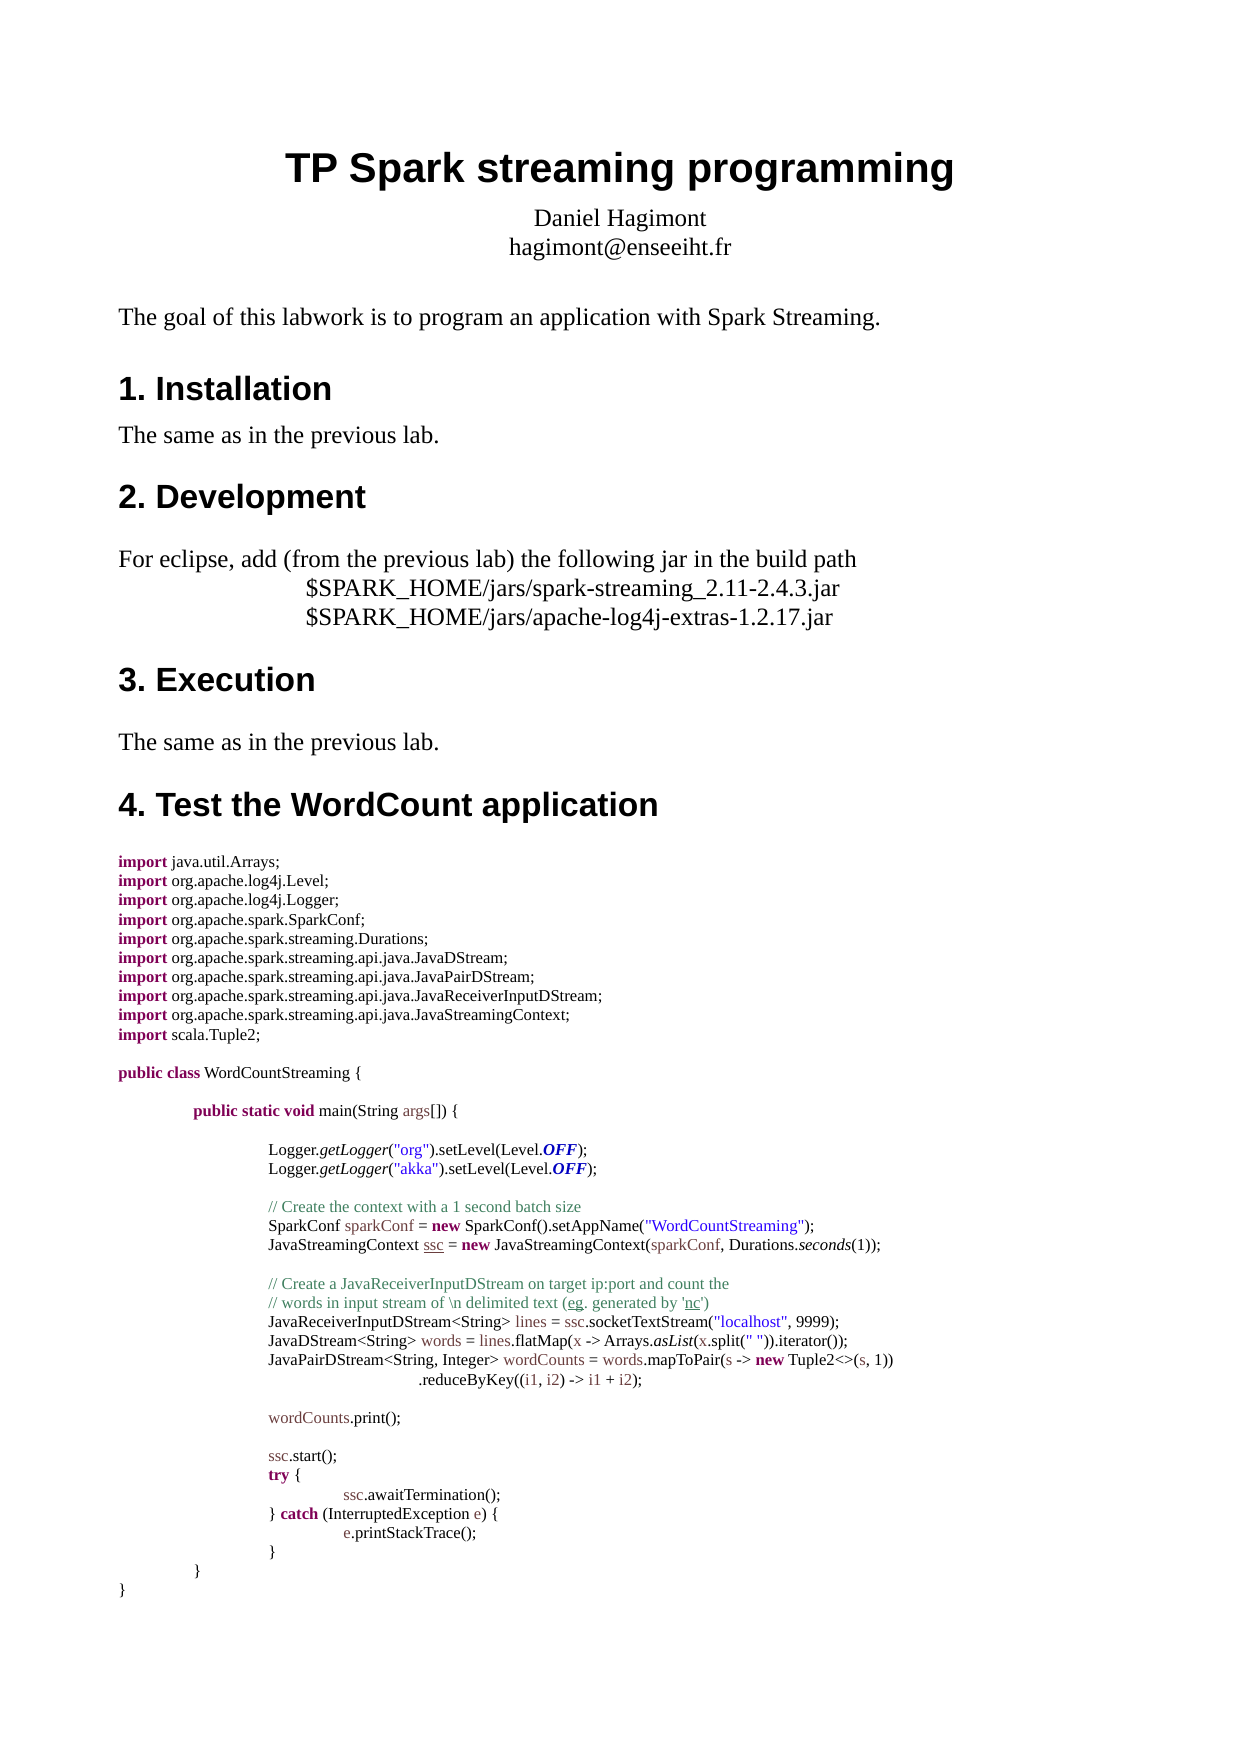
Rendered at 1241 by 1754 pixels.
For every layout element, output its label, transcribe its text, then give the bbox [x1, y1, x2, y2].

text $SPARK_HOME/jars/spark-streaming_2.11-2.4.3.jar [118, 573, 1122, 602]
text import org.apache.spark.streaming.Durations; [118, 928, 1122, 948]
text JavaPairDStream<String, Integer> wordCounts = words.mapToPair(s -> new Tuple2<>(s, 1)) [118, 1350, 1122, 1369]
text } [118, 1542, 1122, 1561]
text e.printStackTrace(); [118, 1523, 1122, 1542]
text import org.apache.spark.streaming.api.java.JavaReceiverInputDStream; [118, 986, 1122, 1005]
subtitle TP Spark streaming programming [118, 143, 1122, 191]
text SparkConf sparkConf = new SparkConf().setAppName("WordCountStreaming"); [118, 1216, 1122, 1235]
text Logger.getLogger("akka").setLevel(Level.OFF); [118, 1158, 1122, 1178]
text JavaReceiverInputDStream<String> lines = ssc.socketTextStream("localhost", 9999); [118, 1312, 1122, 1331]
text .reduceByKey((i1, i2) -> i1 + i2); [118, 1369, 1122, 1388]
subtitle 2. Development [118, 477, 1122, 516]
text try { [118, 1465, 1122, 1484]
text Logger.getLogger("org").setLevel(Level.OFF); [118, 1139, 1122, 1158]
text public class WordCountStreaming { [118, 1063, 1122, 1082]
text The same as in the previous lab. [118, 420, 1122, 448]
text // Create a JavaReceiverInputDStream on target ip:port and count the [118, 1273, 1122, 1293]
text The same as in the previous lab. [118, 698, 1122, 756]
text The goal of this labwork is to program an application with Spark Streaming. [118, 302, 1122, 331]
text hagimont@enseeiht.fr [118, 232, 1122, 261]
text // words in input stream of \n delimited text (eg. generated by 'nc') [118, 1293, 1122, 1312]
text JavaStreamingContext ssc = new JavaStreamingContext(sparkConf, Durations.seconds(1)); [118, 1235, 1122, 1254]
text } catch (InterruptedException e) { [118, 1503, 1122, 1523]
text ssc.awaitTermination(); [118, 1484, 1122, 1503]
text // Create the context with a 1 second batch size [118, 1197, 1122, 1216]
text import org.apache.spark.streaming.api.java.JavaPairDStream; [118, 967, 1122, 986]
text import org.apache.log4j.Logger; [118, 890, 1122, 909]
text import org.apache.spark.streaming.api.java.JavaDStream; [118, 948, 1122, 967]
text Daniel Hagimont [118, 203, 1122, 232]
text } [118, 1561, 1122, 1580]
text JavaDStream<String> words = lines.flatMap(x -> Arrays.asList(x.split(" ")).iterator()); [118, 1331, 1122, 1350]
text import java.util.Arrays; [118, 852, 1122, 871]
text import org.apache.spark.SparkConf; [118, 909, 1122, 928]
subtitle 1. Installation [118, 368, 1122, 407]
text import org.apache.spark.streaming.api.java.JavaStreamingContext; [118, 1005, 1122, 1024]
text $SPARK_HOME/jars/apache-log4j-extras-1.2.17.jar [118, 602, 1122, 631]
text public static void main(String args[]) { [118, 1101, 1122, 1120]
text wordCounts.print(); [118, 1408, 1122, 1427]
text ssc.start(); [118, 1446, 1122, 1465]
subtitle 3. Execution [118, 659, 1122, 698]
text } [118, 1580, 1122, 1599]
text For eclipse, add (from the previous lab) the following jar in the build path [118, 544, 1122, 573]
subtitle 4. Test the WordCount application [118, 784, 1122, 823]
text import scala.Tuple2; [118, 1024, 1122, 1043]
text import org.apache.log4j.Level; [118, 871, 1122, 890]
